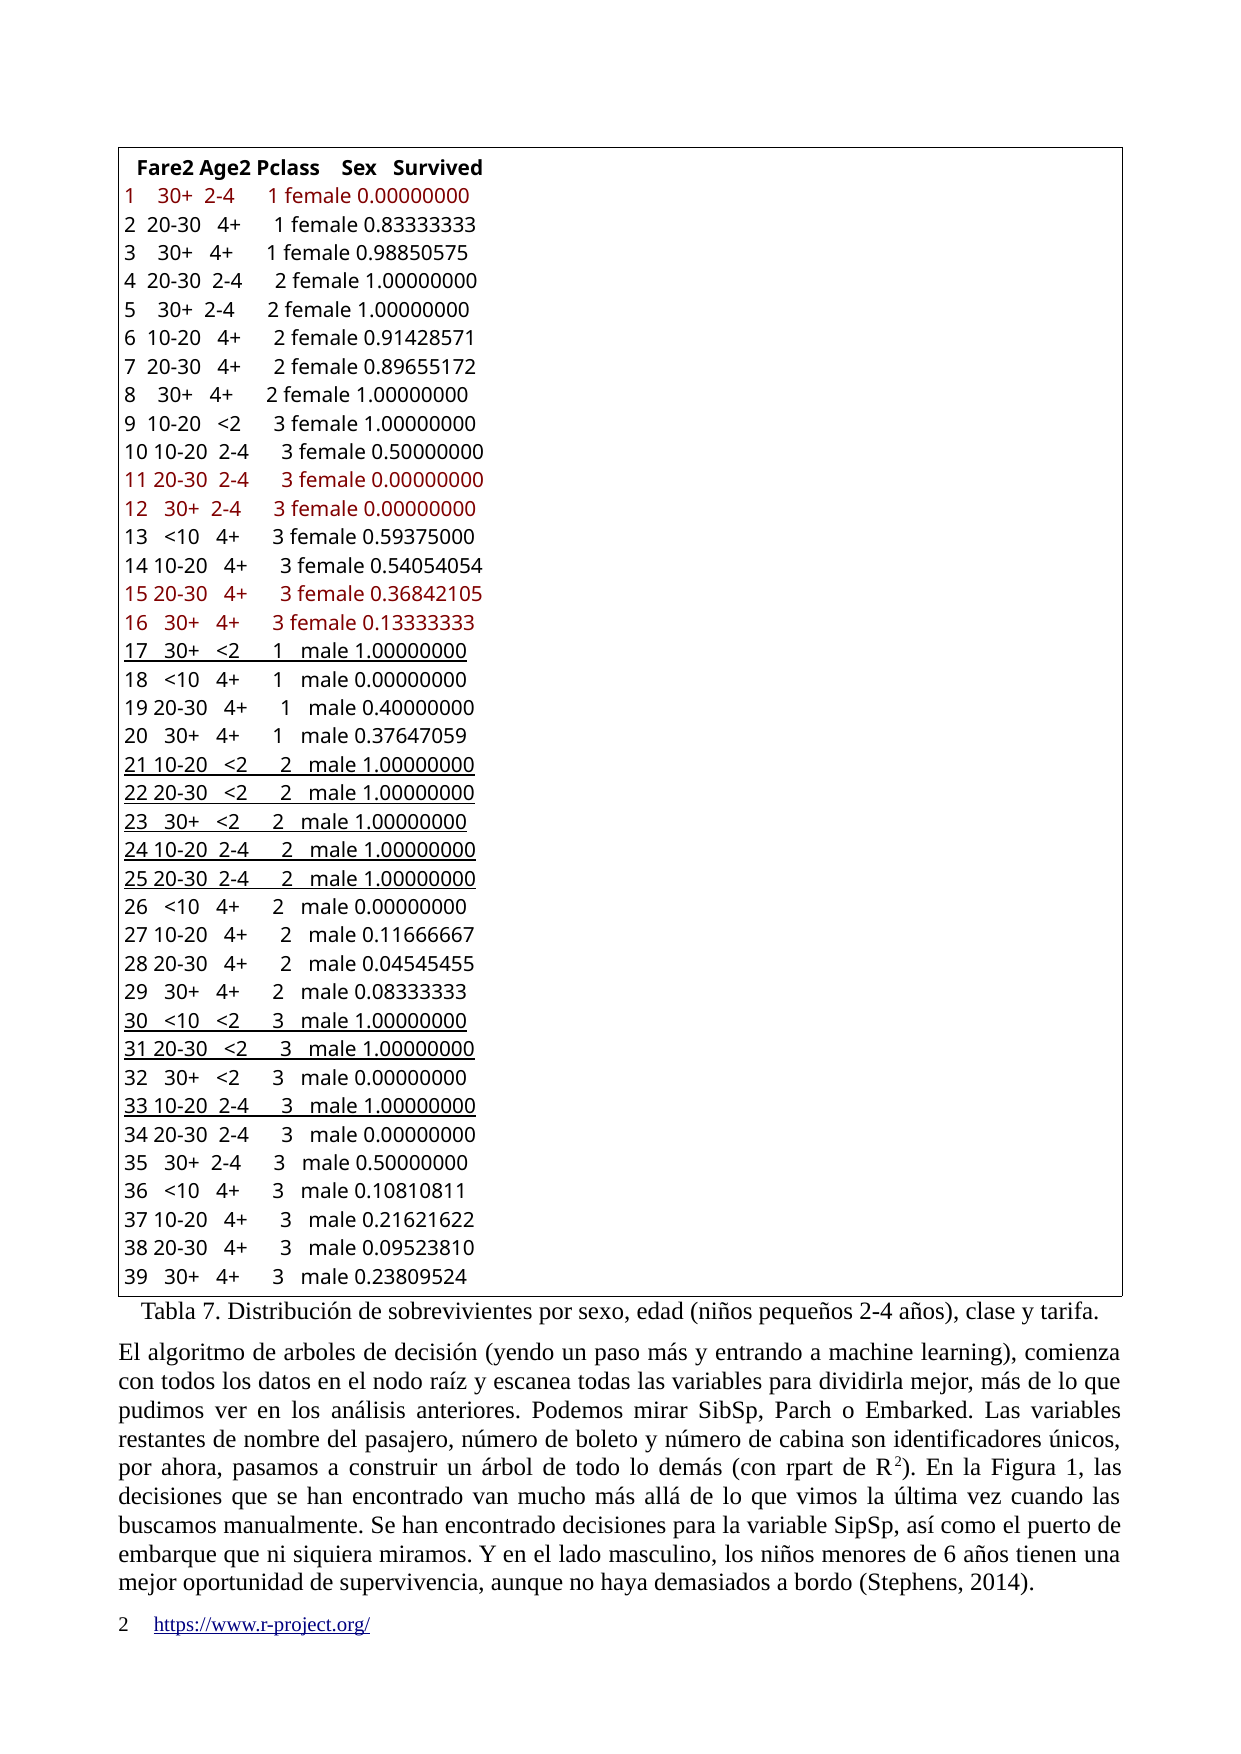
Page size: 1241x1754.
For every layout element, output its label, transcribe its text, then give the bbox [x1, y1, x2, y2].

table_header Fare2 Age2 Pclass Sex Survived 1 30+ 2-4 1 female 0.00000000 2 20-30 4+ 1 female 0.83333333 3 30+ 4+ 1 female 0.98850575 4 20-30 2-4 2 female 1.00000000 5 30+ 2-4 2 female 1.00000000 6 10-20 4+ 2 female 0.91428571 7 20-30 4+ 2 female 0.89655172 8 30+ 4+ 2 female 1.00000000 9 10-20 <2 3 female 1.00000000 10 10-20 2-4 3 female 0.50000000 11 20-30 2-4 3 female 0.00000000 12 30+ 2-4 3 female 0.00000000 13 <10 4+ 3 female 0.59375000 14 10-20 4+ 3 female 0.54054054 15 20-30 4+ 3 female 0.36842105 16 30+ 4+ 3 female 0.13333333 17 30+ <2 1 male 1.00000000 18 <10 4+ 1 male 0.00000000 19 20-30 4+ 1 male 0.40000000 20 30+ 4+ 1 male 0.37647059 21 10-20 <2 2 male 1.00000000 22 20-30 <2 2 male 1.00000000 23 30+ <2 2 male 1.00000000 24 10-20 2-4 2 male 1.00000000 25 20-30 2-4 2 male 1.00000000 26 <10 4+ 2 male 0.00000000 27 10-20 4+ 2 male 0.11666667 28 20-30 4+ 2 male 0.04545455 29 30+ 4+ 2 male 0.08333333 30 <10 <2 3 male 1.00000000 31 20-30 <2 3 male 1.00000000 32 30+ <2 3 male 0.00000000 33 10-20 2-4 3 male 1.00000000 34 20-30 2-4 3 male 0.00000000 35 30+ 2-4 3 male 0.50000000 36 <10 4+ 3 male 0.10810811 37 10-20 4+ 3 male 0.21621622 38 20-30 4+ 3 male 0.09523810 39 30+ 4+ 3 male 0.23809524 [119, 148, 1122, 1296]
text https://www.r-project.org/ [118, 1612, 1122, 1636]
text Tabla 7. Distribución de sobrevivientes por sexo, edad (niños pequeños 2-4 años), clase y tarifa. [118, 1297, 1122, 1325]
text El algoritmo de arboles de decisión (yendo un paso más y entrando a machine learning), comienza con todos los datos en el nodo raíz y escanea todas las variables para dividirla mejor, más de lo que pudimos ver en los análisis anteriores. Podemos mirar SibSp, Parch o Embarked. Las variables restantes de nombre del pasajero, número de boleto y número de cabina son identificadores únicos, por ahora, pasamos a construir un árbol de todo lo demás (con rpart de R). En la Figura 1, las decisiones que se han encontrado van mucho más allá de lo que vimos la última vez cuando las buscamos manualmente. Se han encontrado decisiones para la variable SipSp, así como el puerto de embarque que ni siquiera miramos. Y en el lado masculino, los niños menores de 6 años tienen una mejor oportunidad de supervivencia, aunque no haya demasiados a bordo (Stephens, 2014). [118, 1337, 1122, 1596]
